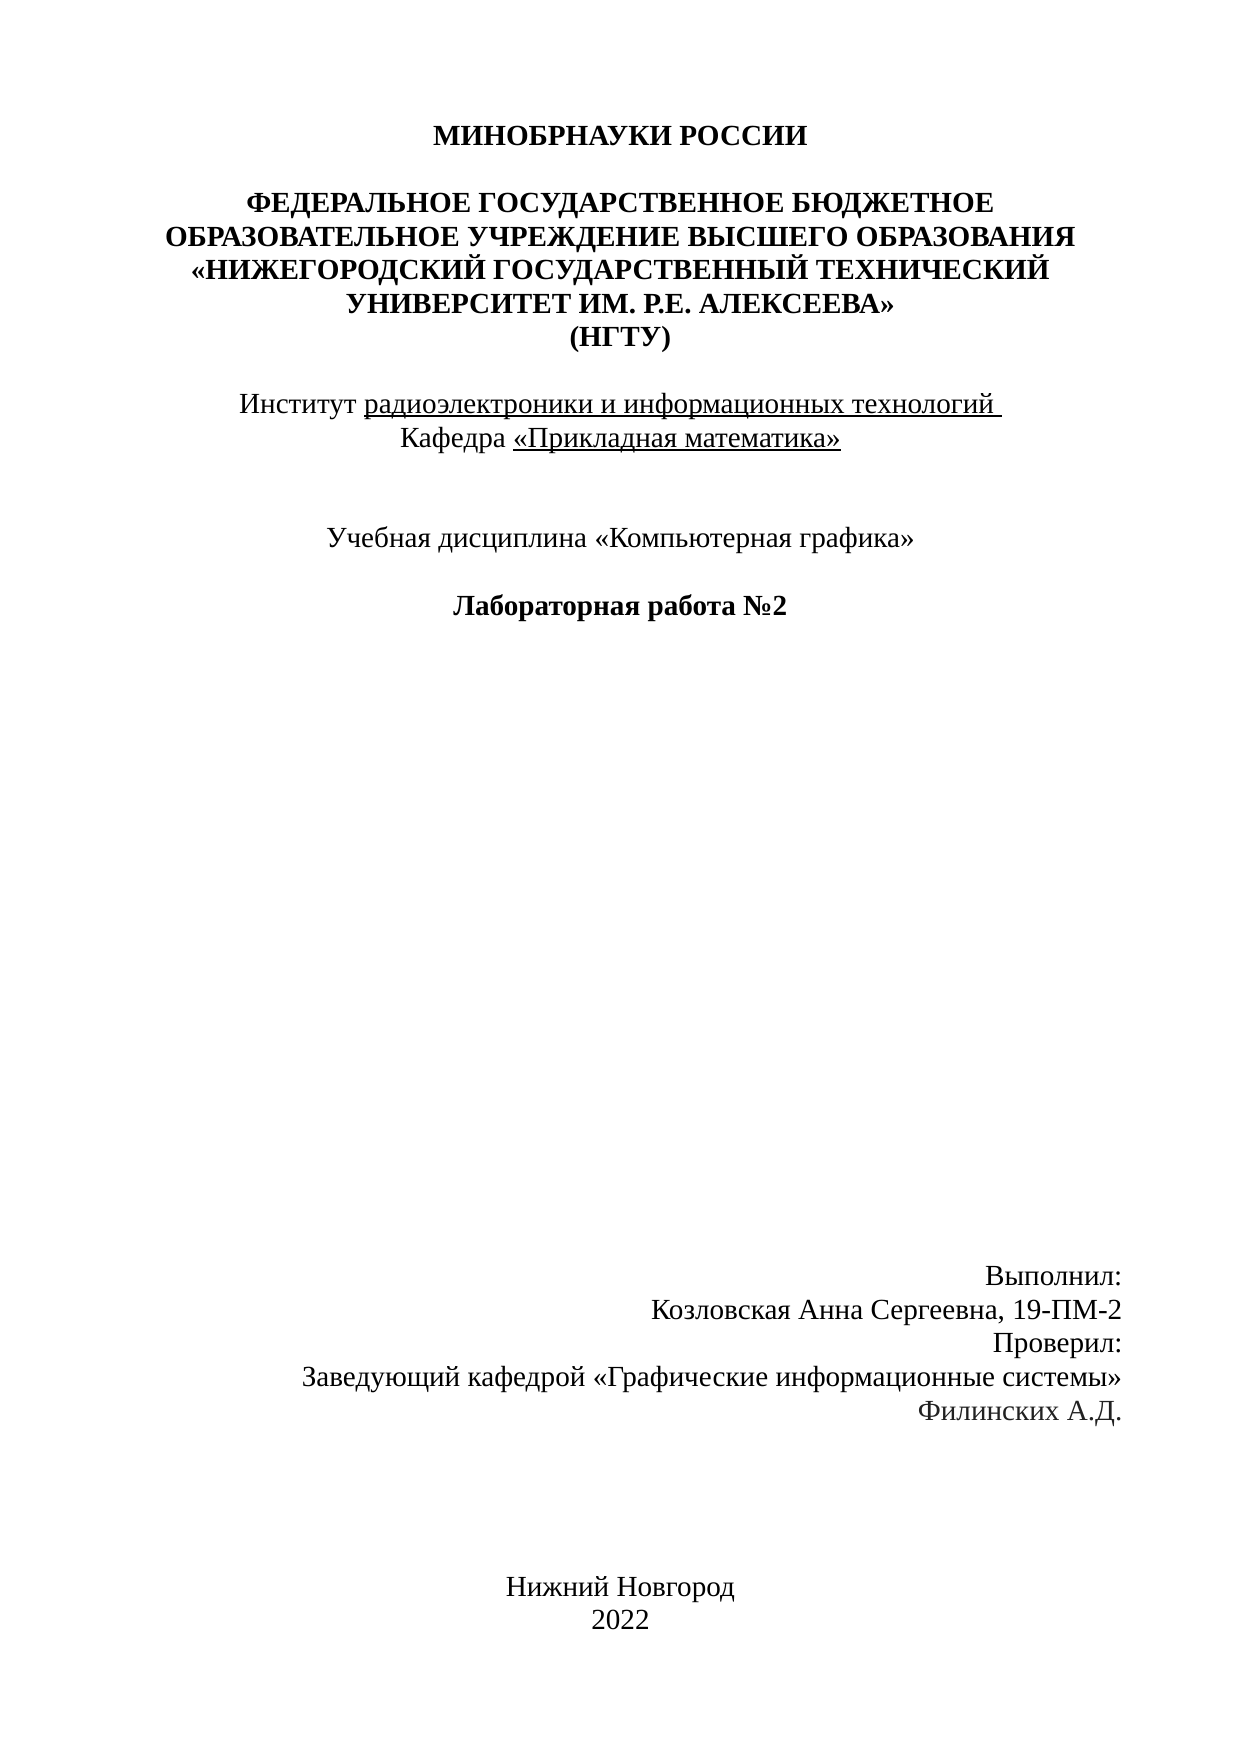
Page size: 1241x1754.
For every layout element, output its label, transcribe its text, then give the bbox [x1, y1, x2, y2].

text Кафедра «Прикладная математика» [118, 420, 1122, 453]
text Выполнил: [118, 1258, 1122, 1292]
text Лабораторная работа №2 [118, 588, 1122, 621]
text ФЕДЕРАЛЬНОЕ ГОСУДАРСТВЕННОЕ БЮДЖЕТНОЕ ОБРАЗОВАТЕЛЬНОЕ УЧРЕЖДЕНИЕ ВЫСШЕГО ОБРАЗОВАНИЯ «НИЖЕГОРОДСКИЙ ГОСУДАРСТВЕННЫЙ ТЕХНИЧЕСКИЙ УНИВЕРСИТЕТ ИМ. Р.Е. АЛЕКСЕЕВА» [118, 185, 1122, 319]
text Учебная дисциплина «Компьютерная графика» [118, 521, 1122, 554]
text МИНОБРНАУКИ РОССИИ [118, 118, 1122, 152]
text Институт радиоэлектроники и информационных технологий [118, 386, 1122, 420]
text (НГТУ) [118, 319, 1122, 353]
text Заведующий кафедрой «Графические информационные системы» [118, 1359, 1122, 1393]
text Проверил: [118, 1326, 1122, 1359]
text Козловская Анна Сергеевна, 19-ПМ-2 [118, 1292, 1122, 1326]
text Филинских А.Д. [118, 1393, 1122, 1426]
